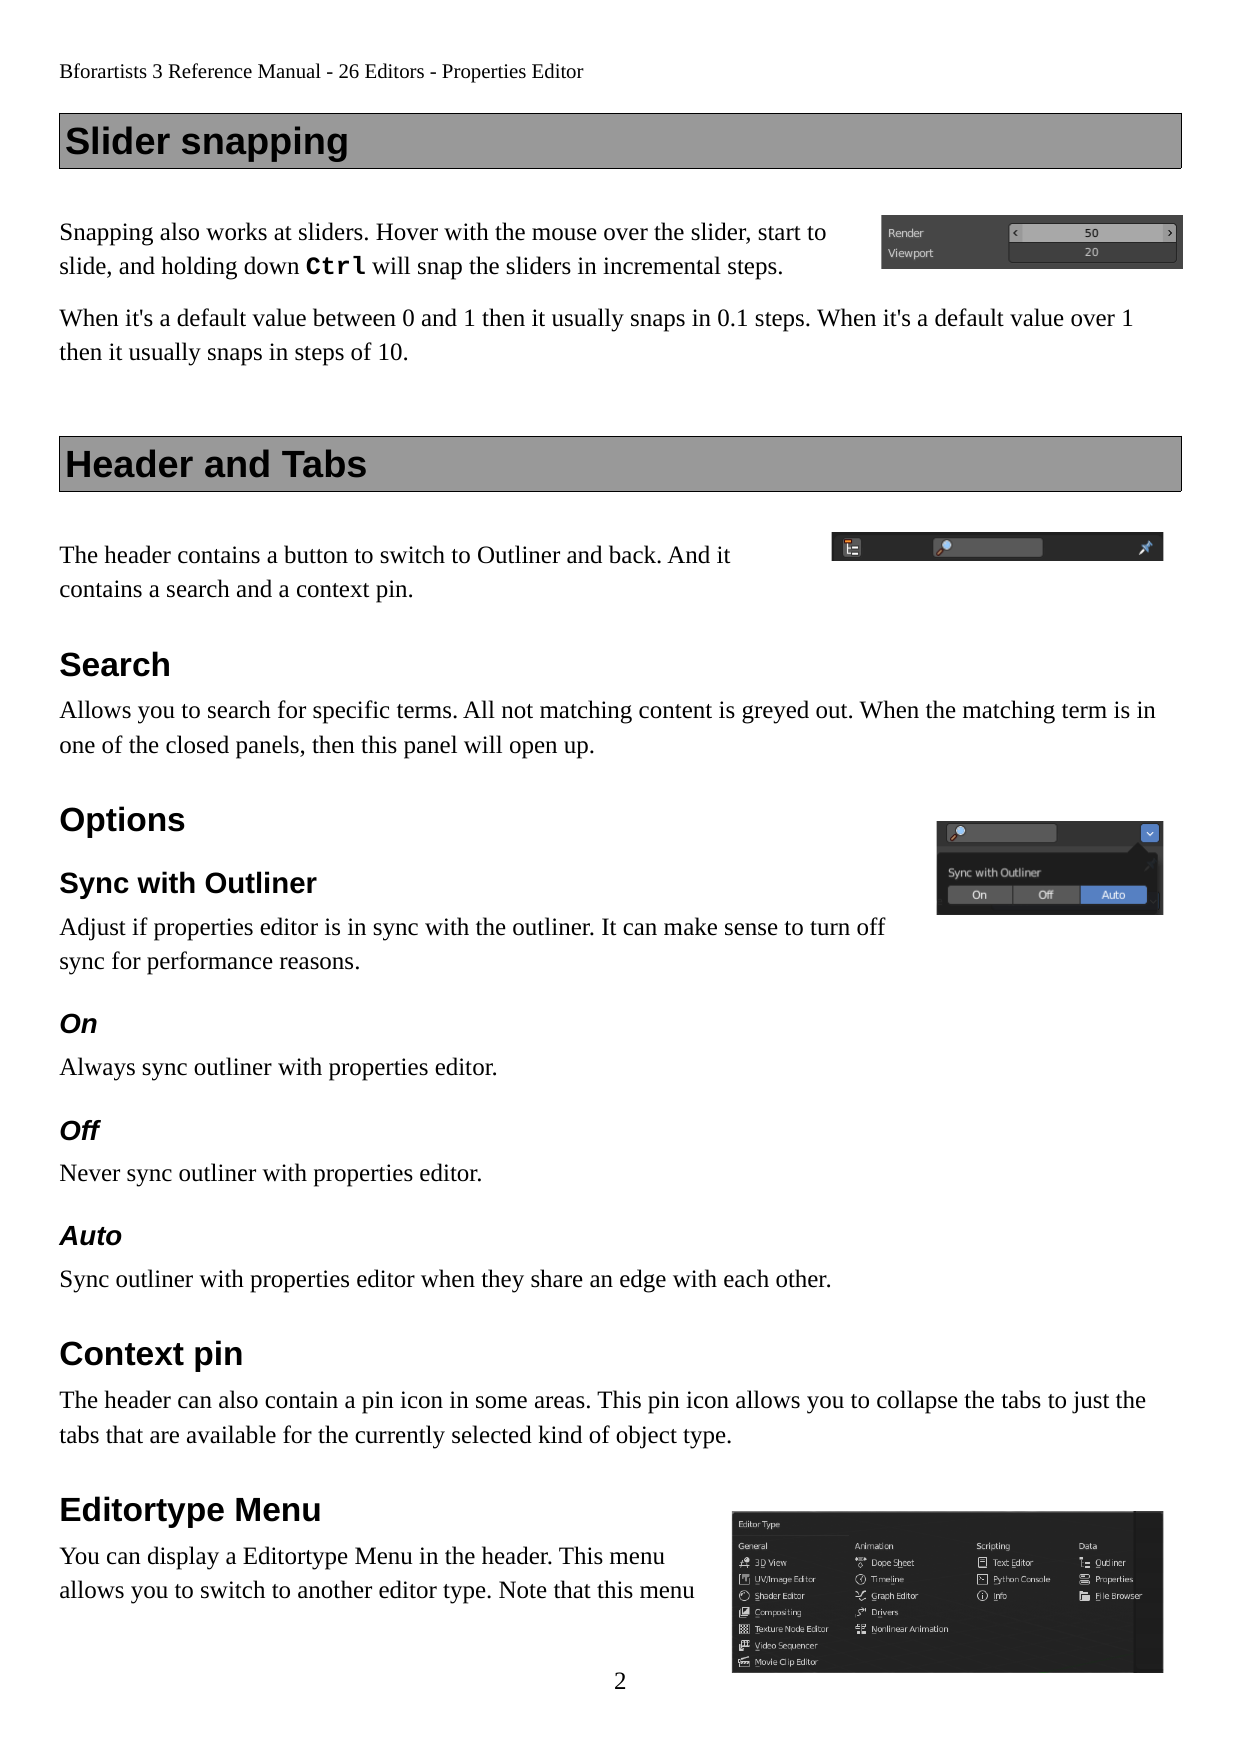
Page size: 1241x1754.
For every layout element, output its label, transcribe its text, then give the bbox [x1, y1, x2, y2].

picture [936, 821, 1164, 915]
subtitle Off [59, 1114, 1181, 1146]
subtitle Sync with Outliner [59, 866, 936, 899]
table_header Slider snapping [60, 114, 1181, 168]
subtitle Search [59, 644, 1181, 683]
text Never sync outliner with properties editor. [59, 1158, 1181, 1187]
picture [831, 532, 1164, 561]
subtitle Context pin [59, 1334, 1181, 1373]
picture [881, 215, 1183, 269]
subtitle On [59, 1008, 1181, 1040]
text Adjust if properties editor is in sync with the outliner. It can make sense to turn off sync for performance reasons. [59, 912, 1181, 975]
text Sync outliner with properties editor when they share an edge with each other. [59, 1264, 1181, 1293]
text You can display a Editortype Menu in the header. This menu allows you to switch to another editor type. Note that this menu [59, 1541, 731, 1604]
text Allows you to search for specific terms. All not matching content is greyed out. When the matching term is in one of the closed panels, then this panel will open up. [59, 696, 1181, 759]
text When it's a default value between 0 and 1 then it usually snaps in 0.1 steps. When it's a default value over 1 then it usually snaps in steps of 10. [59, 303, 1181, 366]
subtitle Options [59, 800, 1181, 838]
subtitle [1164, 866, 1181, 899]
text The header can also contain a pin icon in some areas. This pin icon allows you to collapse the tabs to just the tabs that are available for the currently selected kind of object type. [59, 1385, 1181, 1448]
text Snapping also works at sliders. Hover with the mouse over the slider, start to slide, and holding down Ctrl will snap the sliders in incremental steps. [59, 217, 1181, 282]
text The header contains a button to switch to Outliner and back. And it contains a search and a context pin. [59, 540, 1181, 603]
subtitle Auto [59, 1220, 1181, 1252]
table_header Header and Tabs [60, 437, 1181, 491]
text Always sync outliner with properties editor. [59, 1052, 1181, 1081]
subtitle Editortype Menu [59, 1489, 1181, 1528]
picture [731, 1511, 1164, 1673]
